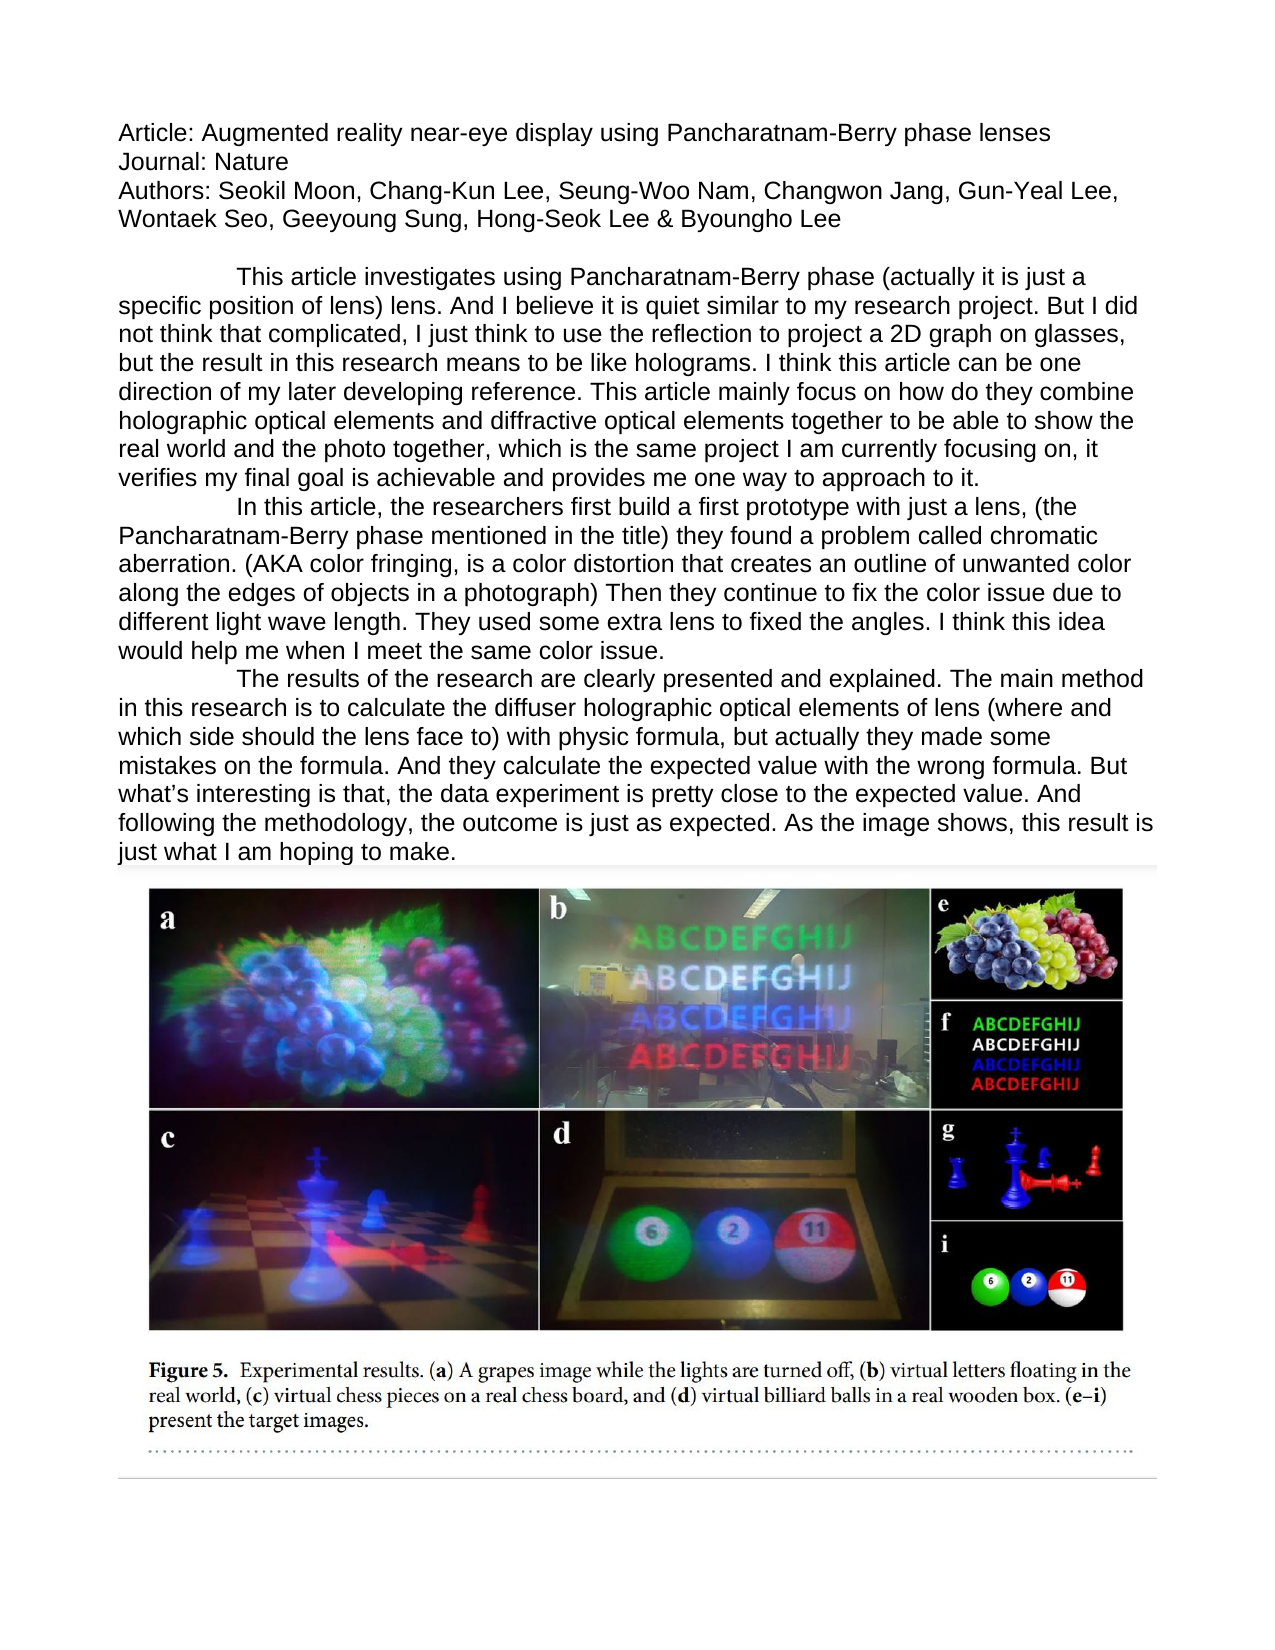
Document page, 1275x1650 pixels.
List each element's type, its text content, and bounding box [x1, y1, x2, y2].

text Journal: Nature [118, 147, 1157, 176]
text Authors: Seokil Moon, Chang-Kun Lee, Seung-Woo Nam, Changwon Jang, Gun-Yeal Lee, Wontaek Seo, Geeyoung Sung, Hong-Seok Lee & Byoungho Lee [118, 176, 1157, 233]
text The results of the research are clearly presented and explained. The main method in this research is to calculate the diffuser holographic optical elements of lens (where and which side should the lens face to) with physic formula, but actually they made some mistakes on the formula. And they calculate the expected value with the wrong formula. But what’s interesting is that, the data experiment is pretty close to the expected value. And following the methodology, the outcome is just as expected. As the image shows, this result is just what I am hoping to make. [118, 664, 1157, 865]
text Article: Augmented reality near-eye display using Pancharatnam-Berry phase lenses [118, 118, 1157, 147]
text In this article, the researchers first build a first prototype with just a lens, (the Pancharatnam-Berry phase mentioned in the title) they found a problem called chromatic aberration. (AKA color fringing, is a color distortion that creates an outline of unwanted color along the edges of objects in a photograph) Then they continue to fix the color issue due to different light wave length. They used some extra lens to fixed the angles. I think this idea would help me when I meet the same color issue. [118, 492, 1157, 664]
text This article investigates using Pancharatnam-Berry phase (actually it is just a specific position of lens) lens. And I believe it is quiet similar to my research project. But I did not think that complicated, I just think to use the reflection to project a 2D graph on glasses, but the result in this research means to be like holograms. I think this article can be one direction of my later developing reference. This article mainly focus on how do they combine holographic optical elements and diffractive optical elements together to be able to show the real world and the photo together, which is the same project I am currently focusing on, it verifies my final goal is achievable and provides me one way to approach to it. [118, 262, 1157, 492]
picture [118, 865, 1157, 1479]
